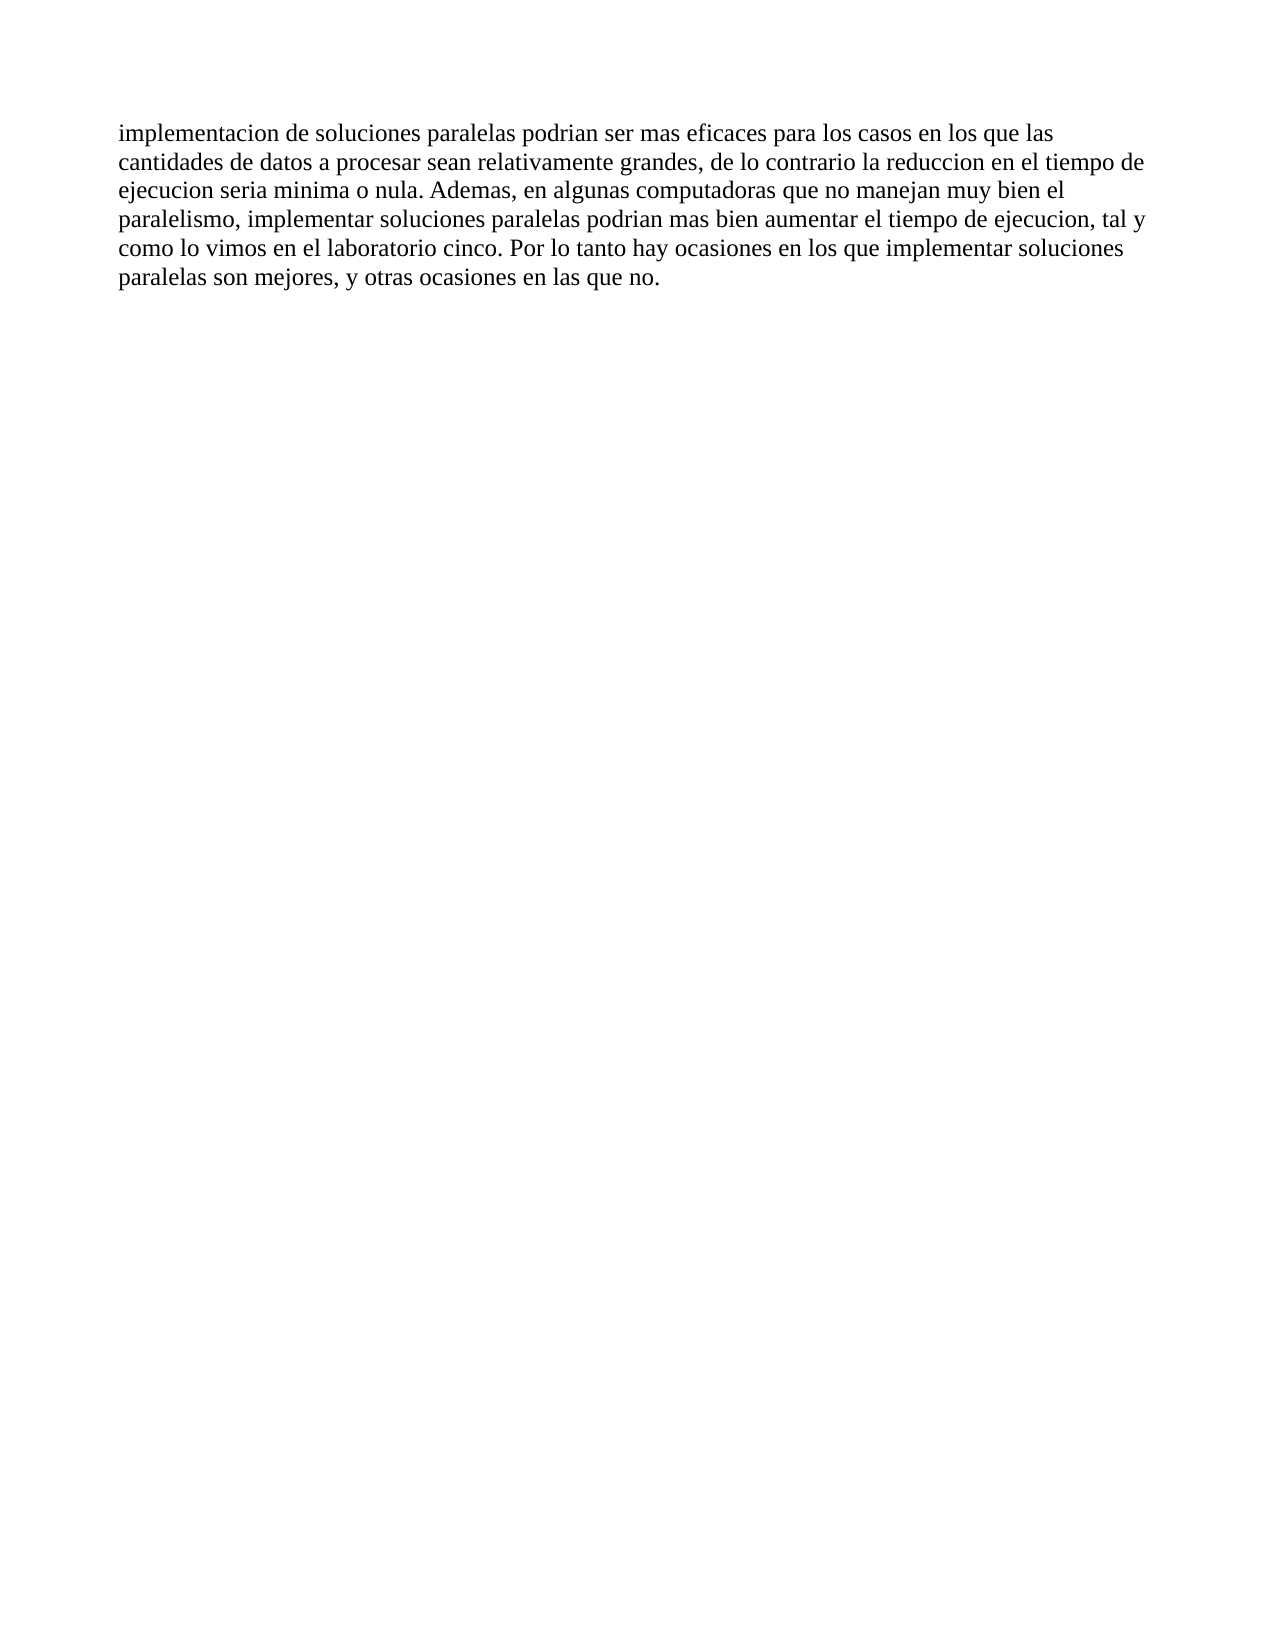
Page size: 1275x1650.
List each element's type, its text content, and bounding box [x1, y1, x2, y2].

text implementacion de soluciones paralelas podrian ser mas eficaces para los casos en los que las cantidades de datos a procesar sean relativamente grandes, de lo contrario la reduccion en el tiempo de ejecucion seria minima o nula. Ademas, en algunas computadoras que no manejan muy bien el paralelismo, implementar soluciones paralelas podrian mas bien aumentar el tiempo de ejecucion, tal y como lo vimos en el laboratorio cinco. Por lo tanto hay ocasiones en los que implementar soluciones paralelas son mejores, y otras ocasiones en las que no. [118, 118, 1157, 291]
